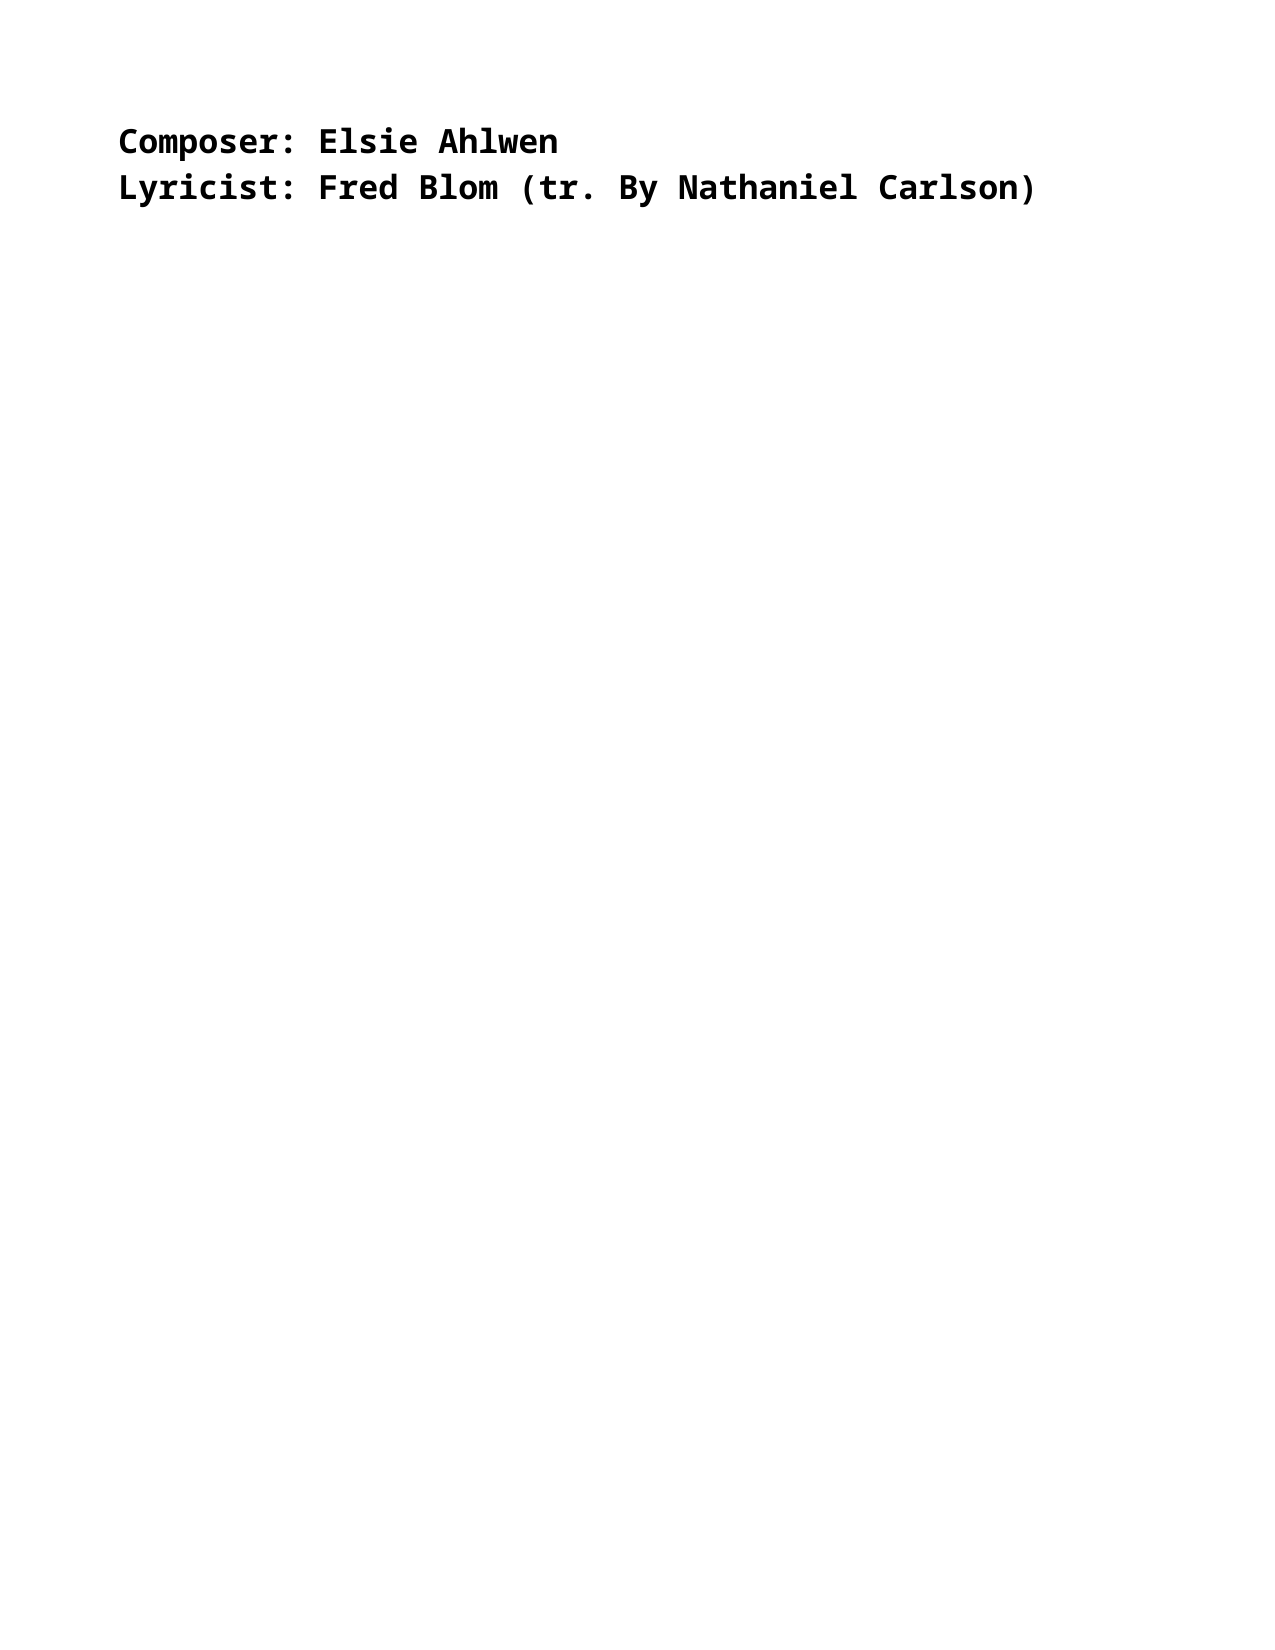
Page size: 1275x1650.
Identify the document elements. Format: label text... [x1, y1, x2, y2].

text Lyricist: Fred Blom (tr. By Nathaniel Carlson) [118, 163, 1157, 209]
text Composer: Elsie Ahlwen [118, 118, 1157, 163]
